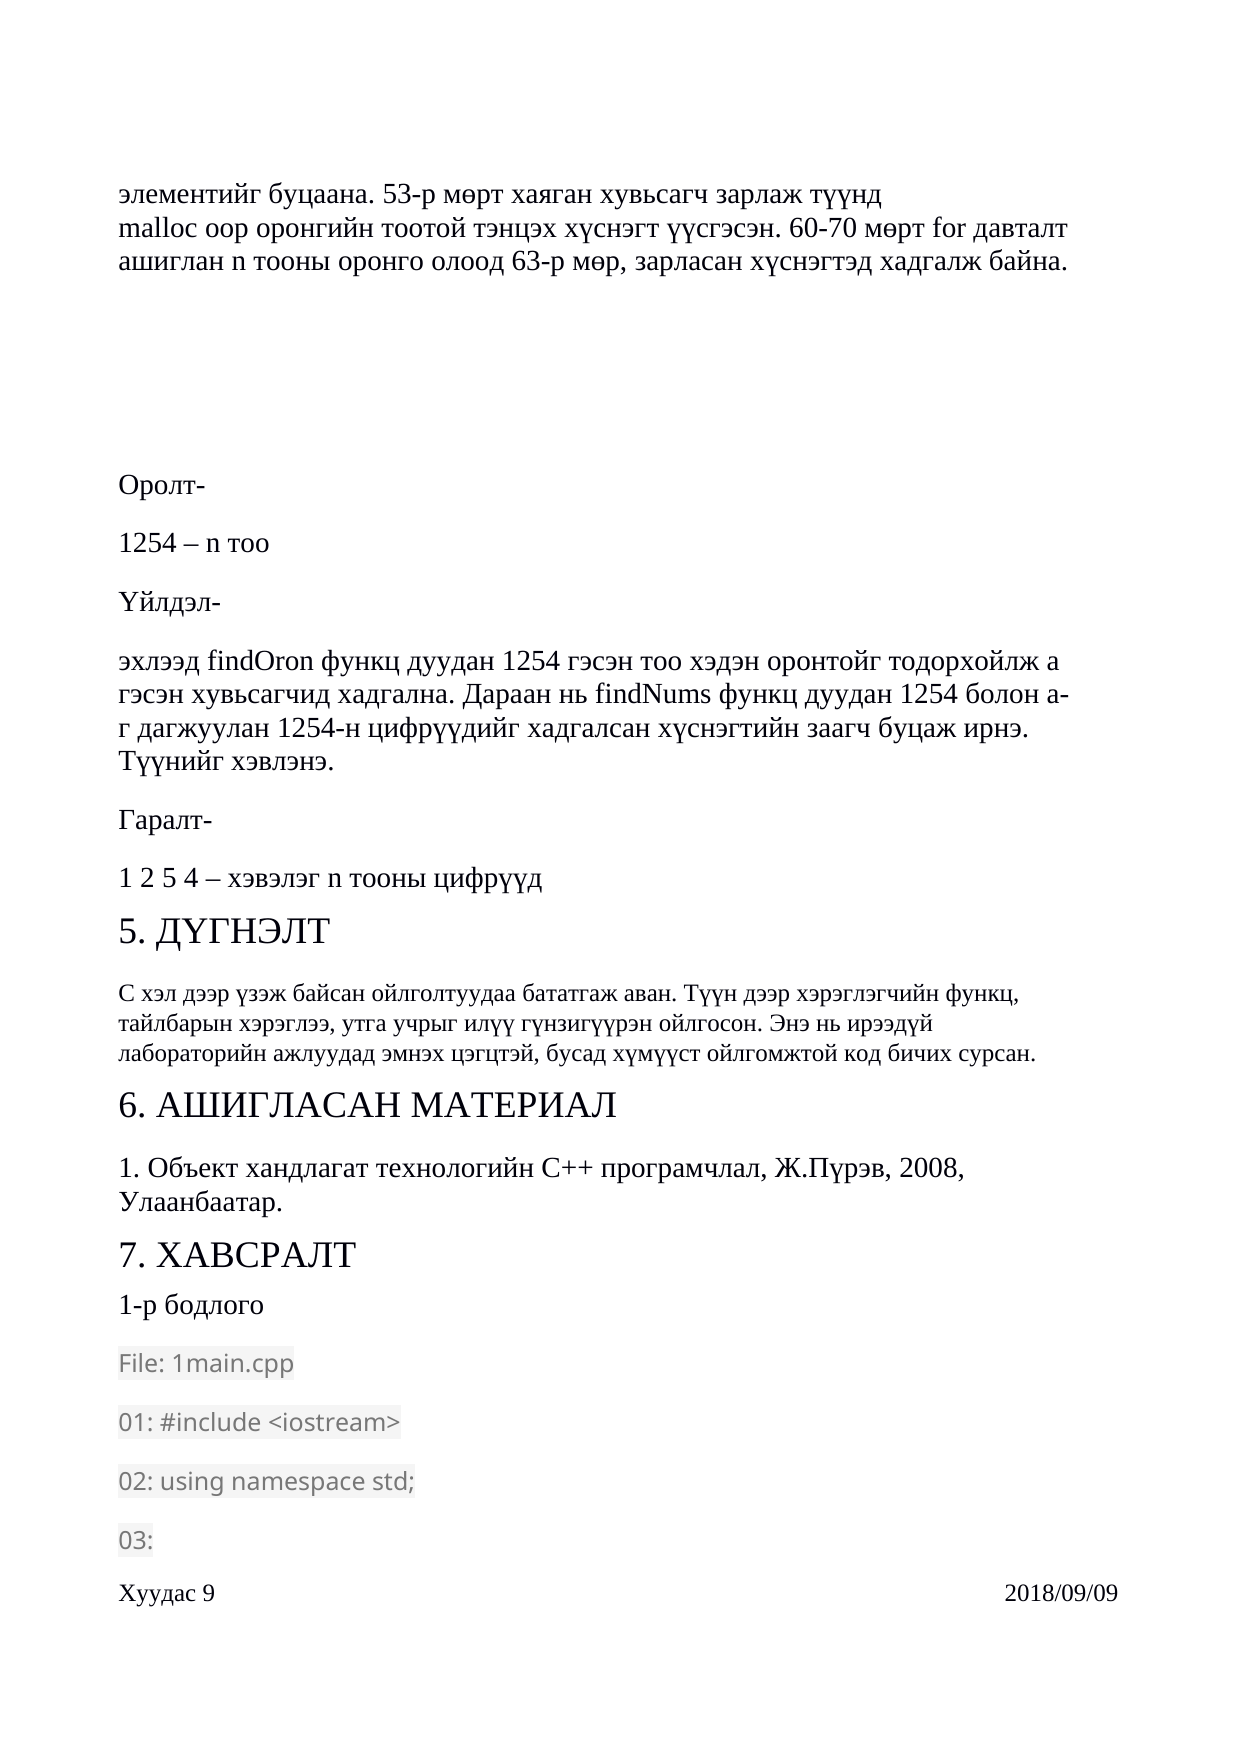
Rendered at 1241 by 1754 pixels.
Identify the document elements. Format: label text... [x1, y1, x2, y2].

text 02: using namespace std; [118, 1464, 1122, 1498]
text 1. Объект хандлагат технологийн С++ програмчлал, Ж.Пүрэв, 2008, Улаанбаатар. [118, 1150, 1122, 1217]
text 1254 – n тоо [118, 526, 1122, 559]
text 03: [118, 1523, 1122, 1557]
text C хэл дээр үзэж байсан ойлголтуудаа бататгаж аван. Түүн дээр хэрэглэгчийн функц, тайлбарын хэрэглээ, утга учрыг илүү гүнзигүүрэн ойлгосон. Энэ нь ирээдүй лабораторийн ажлуудад эмнэх цэгцтэй, бусад хүмүүст ойлгомжтой код бичих сурсан. [118, 977, 1122, 1067]
subtitle 1-р бодлого [118, 1287, 1122, 1321]
text Үйлдэл- [118, 584, 1122, 618]
subtitle 6. АШИГЛАСАН МАТЕРИАЛ [118, 1082, 1122, 1125]
subtitle 5. ДҮГНЭЛТ [118, 909, 1122, 952]
text File: 1main.cpp [118, 1346, 1122, 1380]
text Гаралт- [118, 802, 1122, 835]
text 1 2 5 4 – хэвэлэг n тооны цифрүүд [118, 860, 1122, 894]
text эхлээд findOron функц дуудан 1254 гэсэн тоо хэдэн оронтойг тодорхойлж а гэсэн хувьсагчид хадгална. Дараан нь findNums функц дуудан 1254 болон а-г дагжуулан 1254-н цифрүүдийг хадгалсан хүснэгтийн заагч буцаж ирнэ. Түүнийг хэвлэнэ. [118, 643, 1122, 777]
subtitle 7. ХАВСРАЛТ [118, 1232, 1122, 1275]
text 01: #include <iostream> [118, 1405, 1122, 1439]
text элементийг буцаана. 53-р мөрт хаяган хувьсагч зарлаж түүнд malloc оор оронгийн тоотой тэнцэх хүснэгт үүсгэсэн. 60-70 мөрт for давталт ашиглан n тооны оронго олоод 63-р мөр, зарласан хүснэгтэд хадгалж байна. [118, 176, 1122, 277]
text Оролт- [118, 467, 1122, 501]
